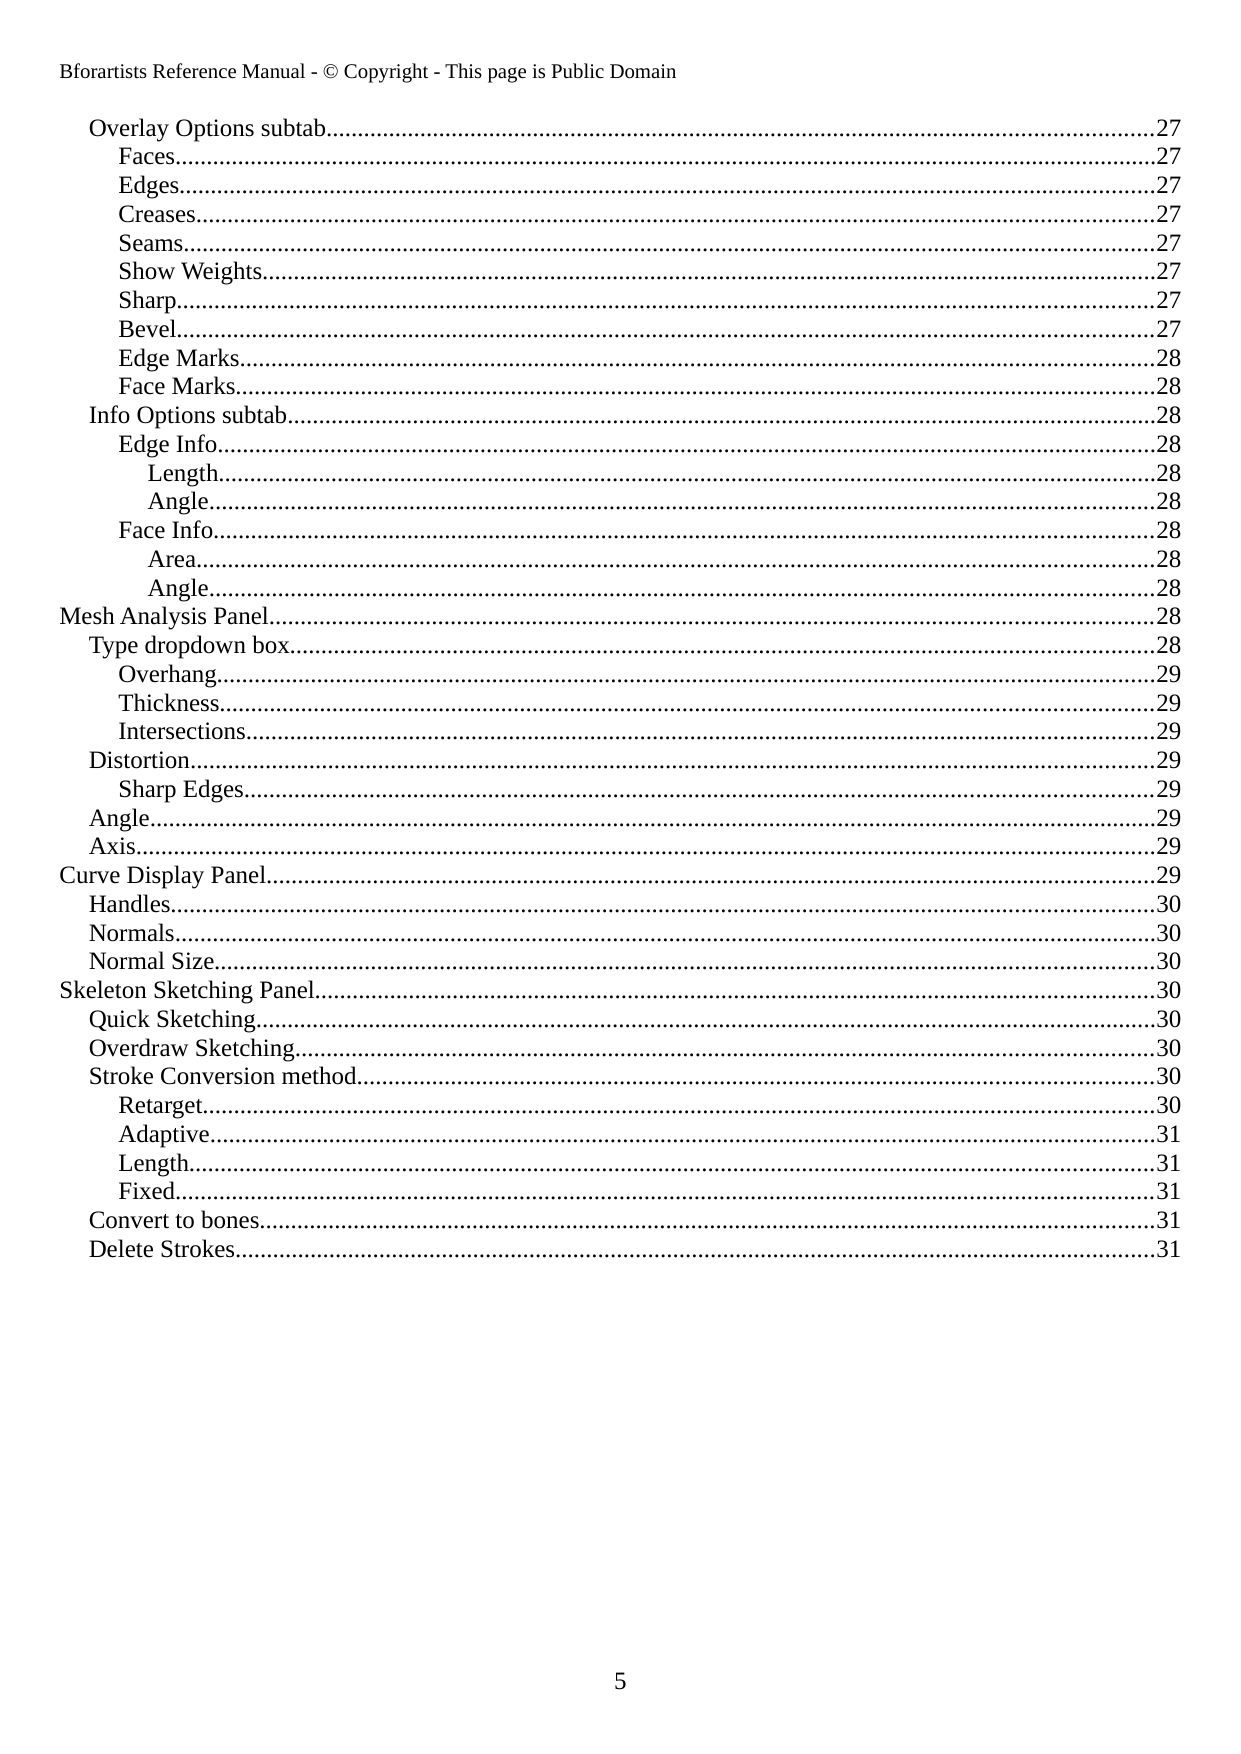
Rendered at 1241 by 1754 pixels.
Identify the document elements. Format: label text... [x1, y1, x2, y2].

text Edge Info 28 [118, 429, 1181, 458]
text Edge Marks 28 [118, 343, 1181, 371]
text Type dropdown box 28 [88, 630, 1181, 659]
text Normals 30 [88, 918, 1181, 946]
text Axis 29 [88, 831, 1181, 860]
text Mesh Analysis Panel 28 [59, 601, 1181, 630]
text Faces 27 [118, 141, 1181, 170]
text Fixed 31 [118, 1176, 1181, 1205]
text Delete Strokes 31 [88, 1234, 1181, 1263]
text Info Options subtab 28 [88, 400, 1181, 429]
text Distortion 29 [88, 745, 1181, 774]
text Angle 28 [147, 486, 1181, 515]
text Sharp Edges 29 [118, 774, 1181, 803]
text Bevel 27 [118, 314, 1181, 343]
text Edges 27 [118, 170, 1181, 199]
text Length 31 [118, 1148, 1181, 1176]
text Face Info 28 [118, 515, 1181, 544]
text Face Marks 28 [118, 371, 1181, 400]
text Adaptive 31 [118, 1119, 1181, 1148]
text Area 28 [147, 544, 1181, 573]
text Stroke Conversion method 30 [88, 1061, 1181, 1090]
text Show Weights 27 [118, 256, 1181, 285]
text Angle 29 [88, 803, 1181, 831]
text Skeleton Sketching Panel 30 [59, 975, 1181, 1004]
text Normal Size 30 [88, 946, 1181, 975]
text Thickness 29 [118, 688, 1181, 716]
text Quick Sketching 30 [88, 1004, 1181, 1033]
text Convert to bones 31 [88, 1205, 1181, 1234]
text Overhang 29 [118, 659, 1181, 688]
text Angle 28 [147, 573, 1181, 601]
text Sharp 27 [118, 285, 1181, 314]
text Overlay Options subtab 27 [88, 113, 1181, 141]
text Intersections 29 [118, 716, 1181, 745]
text Curve Display Panel 29 [59, 860, 1181, 889]
text Creases 27 [118, 199, 1181, 228]
text Overdraw Sketching 30 [88, 1033, 1181, 1061]
text Seams 27 [118, 228, 1181, 256]
text Handles 30 [88, 889, 1181, 918]
text Length 28 [147, 458, 1181, 486]
text Retarget 30 [118, 1090, 1181, 1119]
